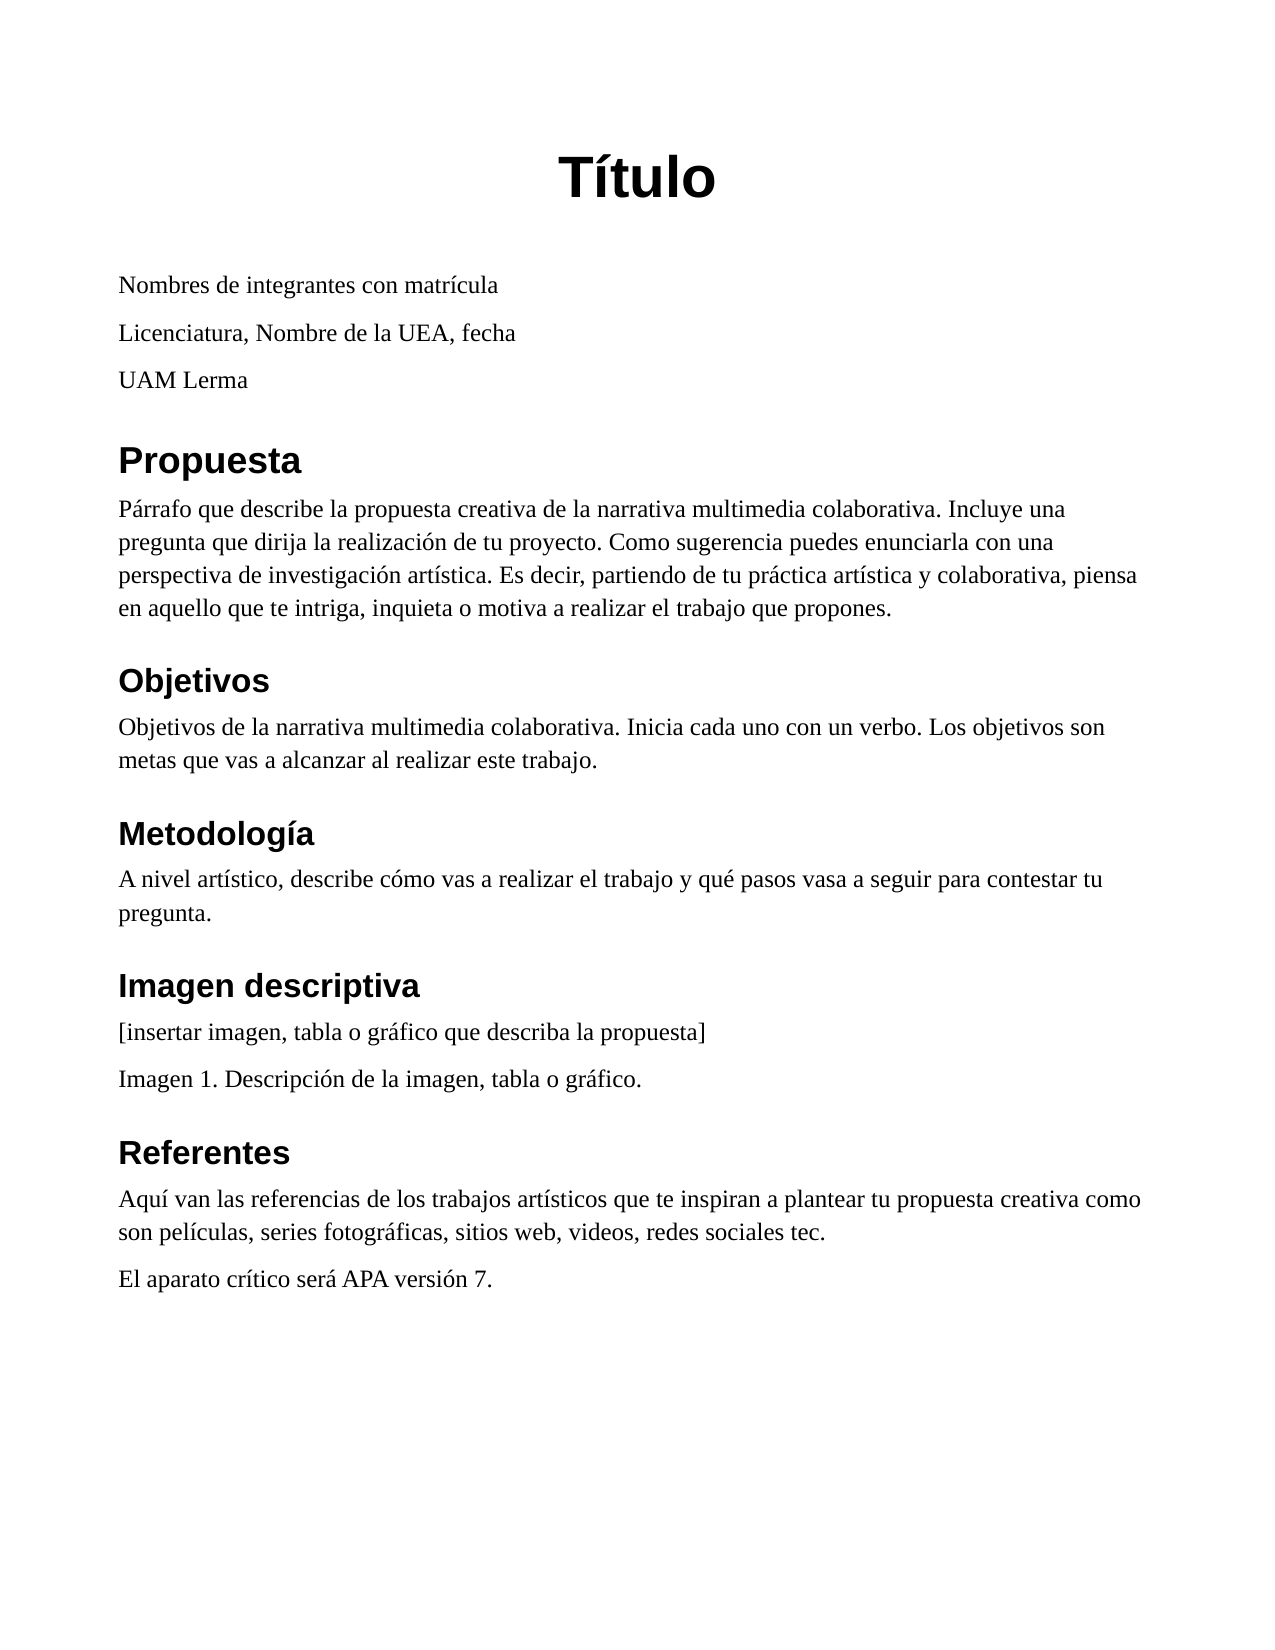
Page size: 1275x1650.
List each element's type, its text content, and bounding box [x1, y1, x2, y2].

text El aparato crítico será APA versión 7. [118, 1264, 1157, 1293]
subtitle Imagen descriptiva [118, 966, 1157, 1004]
subtitle Objetivos [118, 661, 1157, 700]
text UAM Lerma [118, 366, 1157, 394]
text Párrafo que describe la propuesta creativa de la narrativa multimedia colaborativa. Incluye una pregunta que dirija la realización de tu proyecto. Como sugerencia puedes enunciarla con una perspectiva de investigación artística. Es decir, partiendo de tu práctica artística y colaborativa, piensa en aquello que te intriga, inquieta o motiva a realizar el trabajo que propones. [118, 494, 1157, 622]
subtitle Metodología [118, 814, 1157, 852]
text A nivel artístico, describe cómo vas a realizar el trabajo y qué pasos vasa a seguir para contestar tu pregunta. [118, 864, 1157, 926]
text Aquí van las referencias de los trabajos artísticos que te inspiran a plantear tu propuesta creativa como son películas, series fotográficas, sitios web, videos, redes sociales tec. [118, 1184, 1157, 1246]
subtitle Propuesta [118, 438, 1157, 481]
text Imagen 1. Descripción de la imagen, tabla o gráfico. [118, 1064, 1157, 1093]
text Nombres de integrantes con matrícula [118, 270, 1157, 299]
text [insertar imagen, tabla o gráfico que describa la propuesta] [118, 1017, 1157, 1046]
title Título [118, 143, 1157, 210]
text Licenciatura, Nombre de la UEA, fecha [118, 318, 1157, 347]
subtitle Referentes [118, 1133, 1157, 1171]
text Objetivos de la narrativa multimedia colaborativa. Inicia cada uno con un verbo. Los objetivos son metas que vas a alcanzar al realizar este trabajo. [118, 712, 1157, 774]
